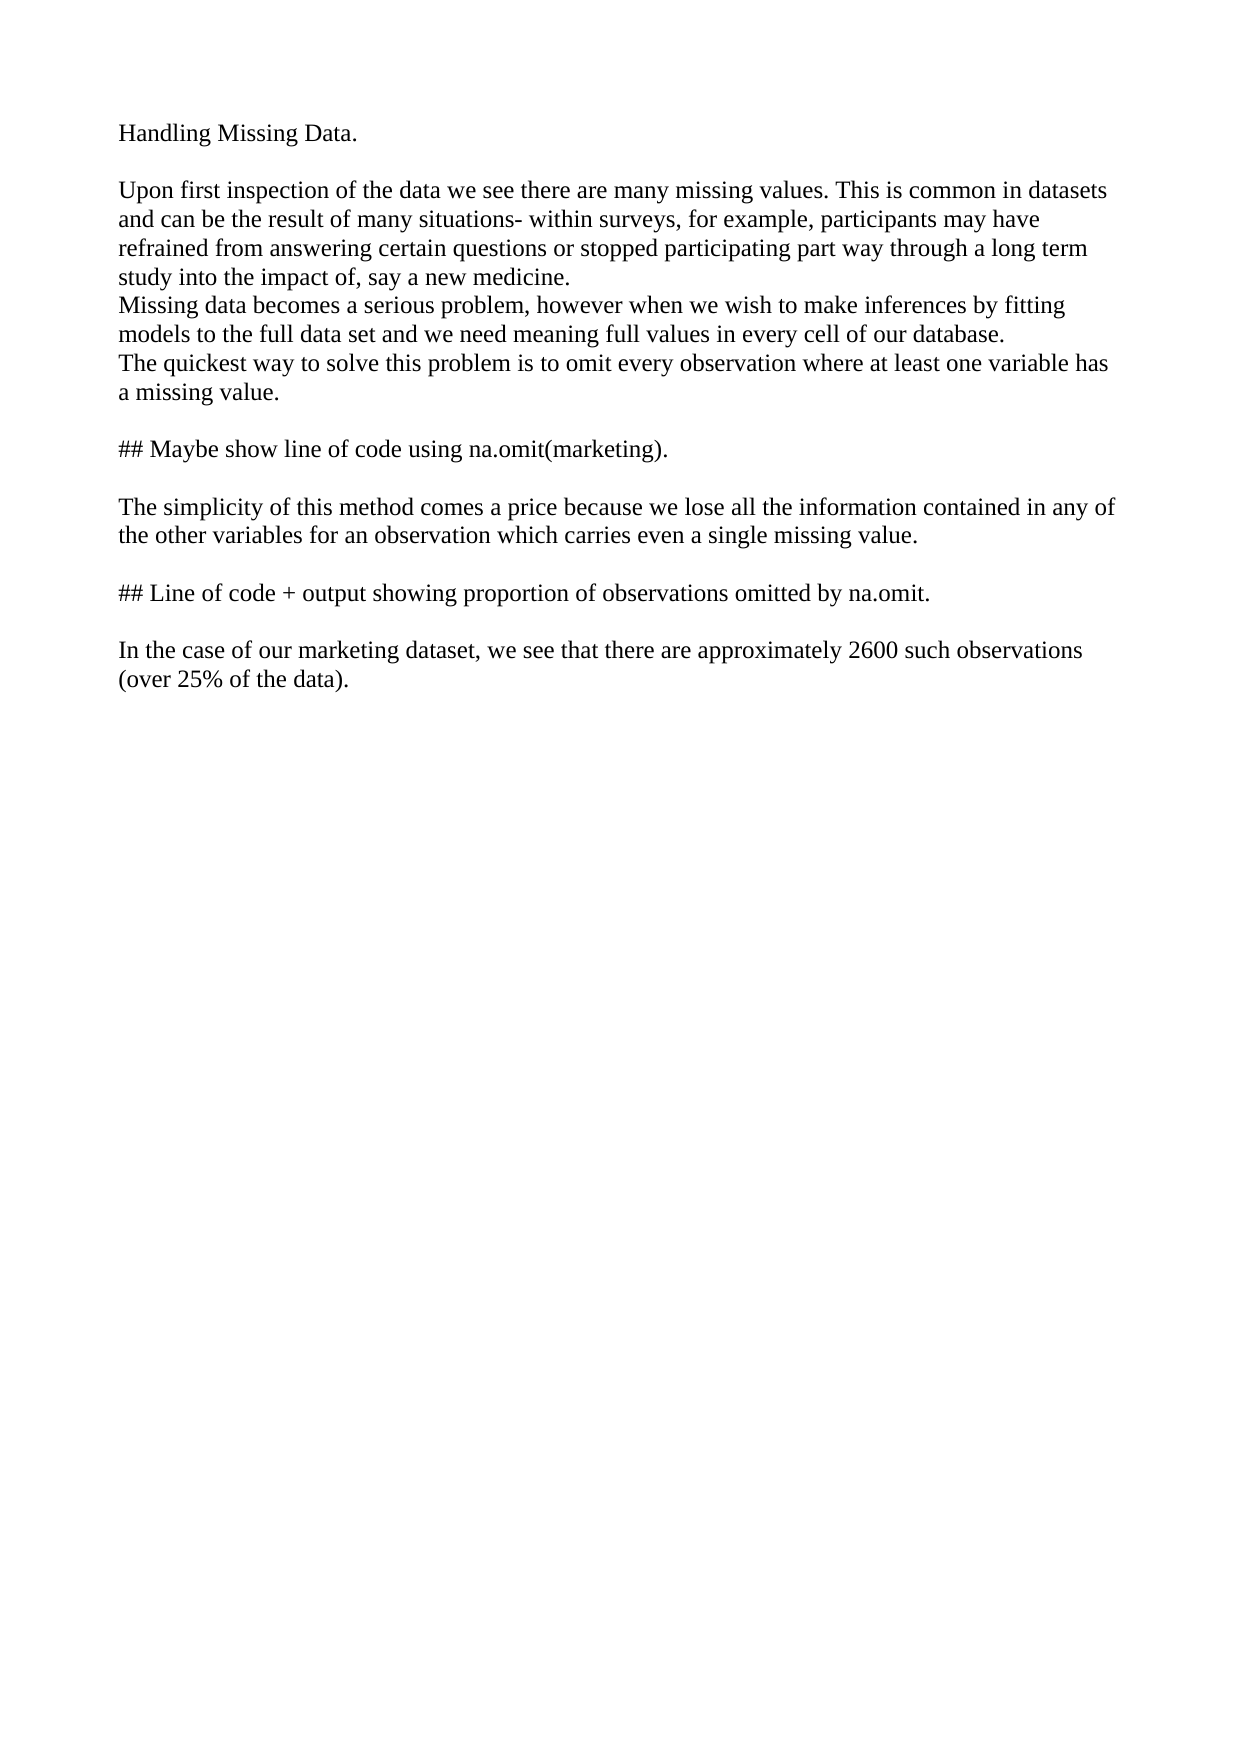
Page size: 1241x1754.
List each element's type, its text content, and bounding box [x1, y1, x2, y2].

text In the case of our marketing dataset, we see that there are approximately 2600 such observations (over 25% of the data). [118, 636, 1122, 693]
text The simplicity of this method comes a price because we lose all the information contained in any of the other variables for an observation which carries even a single missing value. [118, 492, 1122, 549]
text Upon first inspection of the data we see there are many missing values. This is common in datasets and can be the result of many situations- within surveys, for example, participants may have refrained from answering certain questions or stopped participating part way through a long term study into the impact of, say a new medicine. [118, 176, 1122, 291]
text ## Maybe show line of code using na.omit(marketing). [118, 434, 1122, 463]
text Missing data becomes a serious problem, however when we wish to make inferences by fitting models to the full data set and we need meaning full values in every cell of our database. [118, 291, 1122, 348]
text ## Line of code + output showing proportion of observations omitted by na.omit. [118, 578, 1122, 607]
text The quickest way to solve this problem is to omit every observation where at least one variable has a missing value. [118, 348, 1122, 406]
text Handling Missing Data. [118, 118, 1122, 147]
